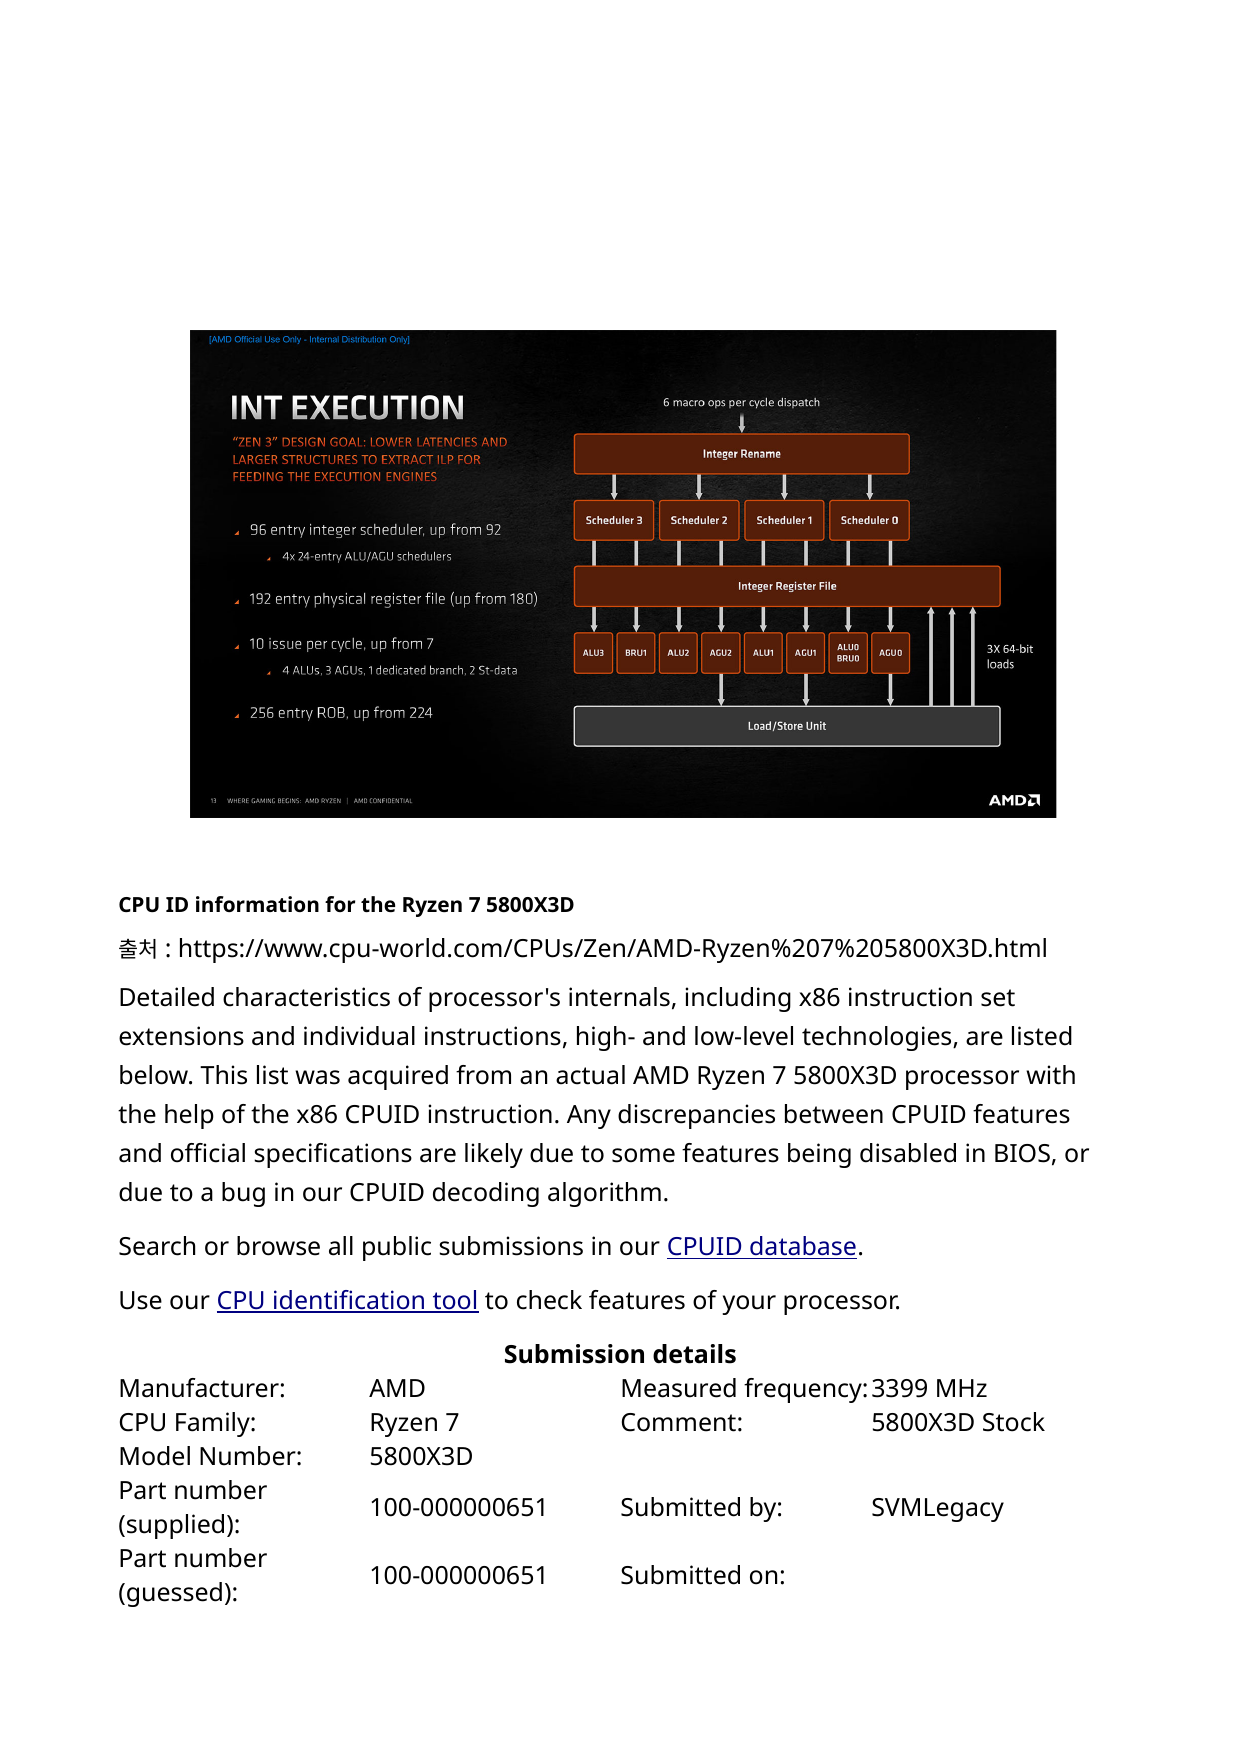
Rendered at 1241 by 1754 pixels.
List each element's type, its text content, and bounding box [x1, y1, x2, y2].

table_cell [871, 1541, 1122, 1609]
table_cell Comment: [622, 1405, 871, 1438]
text Search or browse all public submissions in our CPUID database. [118, 1229, 1122, 1263]
text Use our CPU identification tool to check features of your processor. [118, 1283, 1122, 1317]
table_cell Measured frequency: [622, 1370, 871, 1404]
table_cell CPU Family: [118, 1405, 369, 1438]
picture [190, 330, 1057, 818]
table_cell Model Number: [118, 1439, 369, 1473]
table_cell 5800X3D [369, 1439, 619, 1473]
text 출처 : https://www.cpu-world.com/CPUs/Zen/AMD-Ryzen%207%205800X3D.html [118, 931, 1122, 965]
table_header Submission details [118, 1336, 1122, 1370]
subtitle CPU ID information for the Ryzen 7 5800X3D [118, 887, 1122, 918]
table_cell Part number (supplied): [118, 1473, 369, 1541]
text Detailed characteristics of processor's internals, including x86 instruction set extensions and individual instructions, high- and low-level technologies, are listed below. This list was acquired from an actual AMD Ryzen 7 5800X3D processor with the help of the x86 CPUID instruction. Any discrepancies between CPUID features and official specifications are likely due to some features being disabled in BIOS, or due to a bug in our CPUID decoding algorithm. [118, 979, 1122, 1209]
table_cell Ryzen 7 [369, 1405, 619, 1438]
table_cell Manufacturer: [118, 1370, 369, 1404]
table_cell [622, 1439, 871, 1473]
table_cell 100-000000651 [369, 1541, 619, 1609]
table_cell AMD [369, 1370, 619, 1404]
table_cell Submitted on: [622, 1541, 871, 1609]
table_cell Part number (guessed): [118, 1541, 369, 1609]
table_cell 100-000000651 [369, 1473, 619, 1541]
table_cell 3399 MHz [871, 1370, 1122, 1404]
table_cell Submitted by: [622, 1473, 871, 1541]
table_cell 5800X3D Stock [871, 1405, 1122, 1473]
table_cell SVMLegacy [871, 1473, 1122, 1541]
